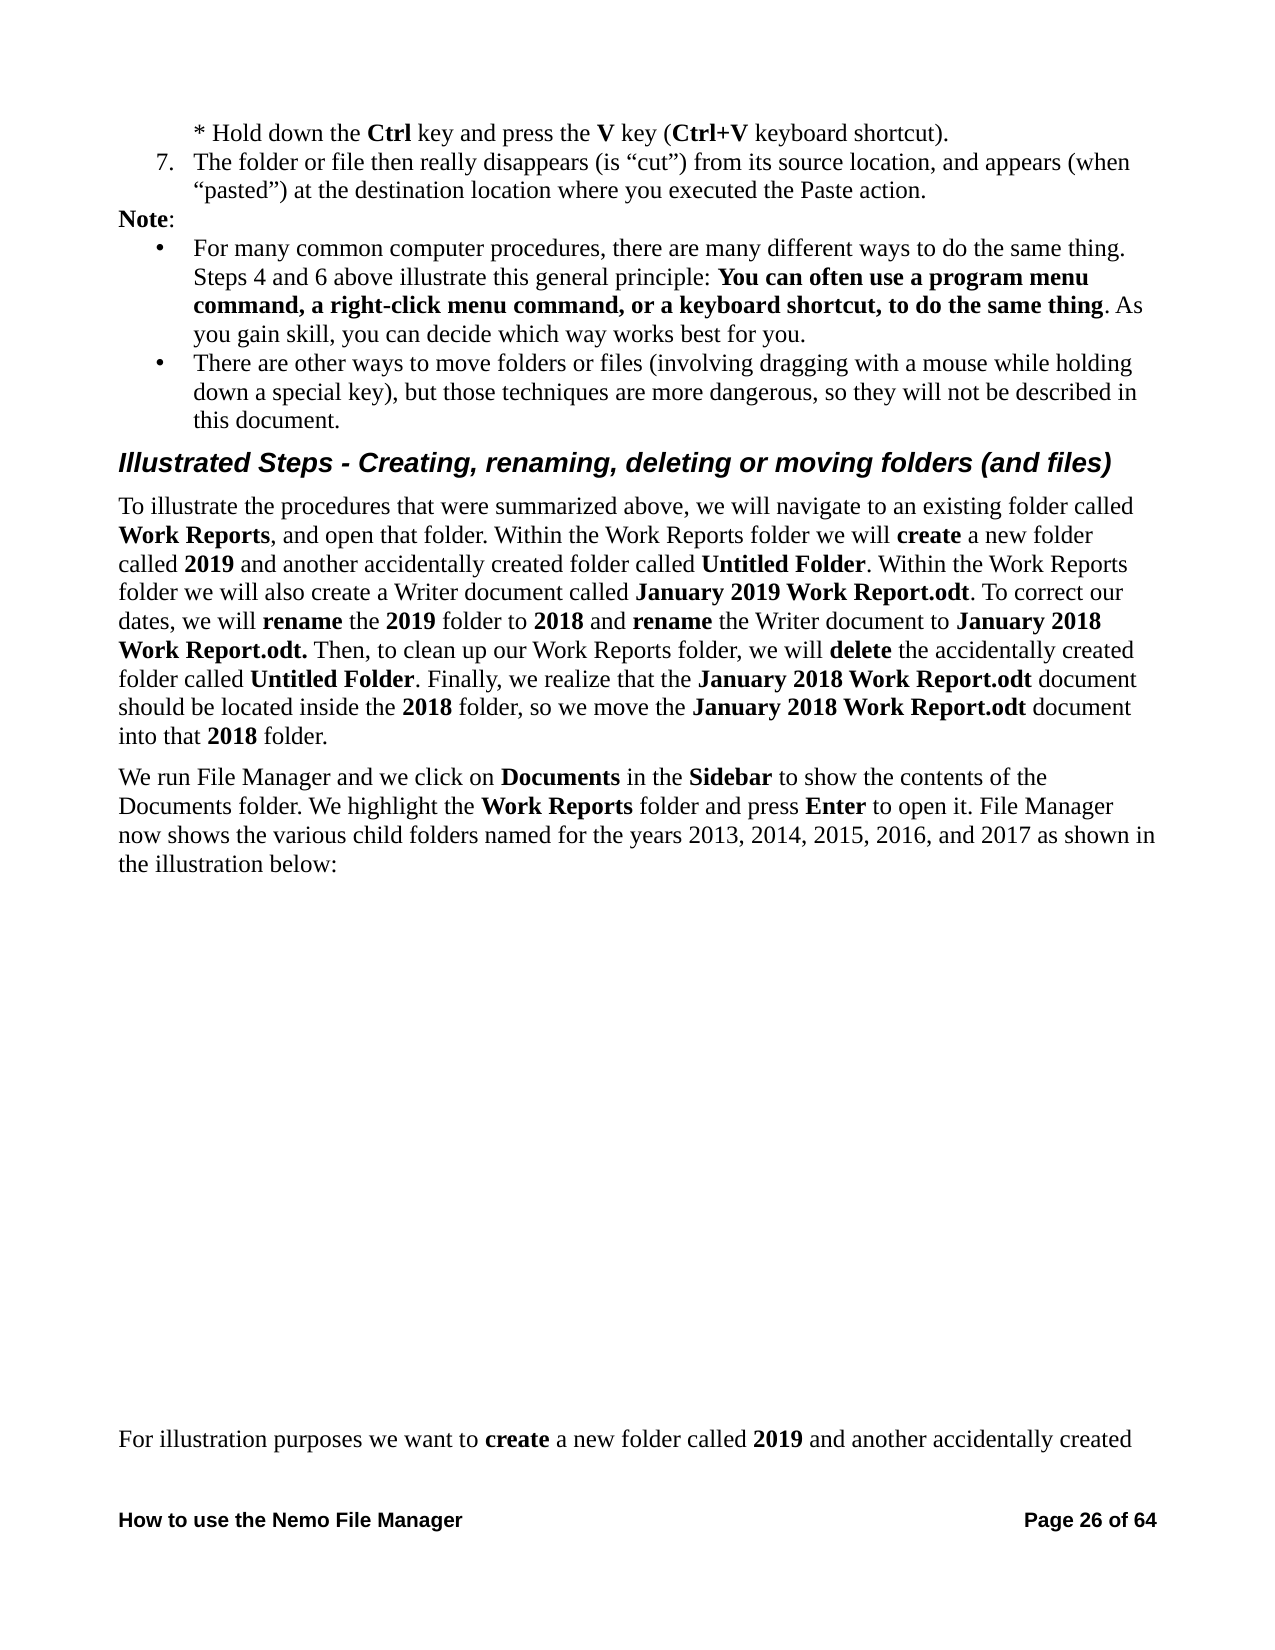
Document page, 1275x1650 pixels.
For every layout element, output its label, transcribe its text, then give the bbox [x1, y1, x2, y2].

text Note: [118, 204, 1157, 233]
text We run File Manager and we click on Documents in the Sidebar to show the contents of the Documents folder. We highlight the Work Reports folder and press Enter to open it. File Manager now shows the various child folders named for the years 2013, 2014, 2015, 2016, and 2017 as shown in the illustration below: [118, 762, 1157, 877]
list * Hold down the Ctrl key and press the V key (Ctrl+V keyboard shortcut). [156, 118, 1157, 147]
list There are other ways to move folders or files (involving dragging with a mouse while holding down a special key), but those techniques are more dangerous, so they will not be described in this document. [156, 348, 1157, 434]
list For many common computer procedures, there are many different ways to do the same thing. Steps 4 and 6 above illustrate this general principle: You can often use a program menu command, a right-click menu command, or a keyboard shortcut, to do the same thing. As you gain skill, you can decide which way works best for you. [156, 233, 1157, 348]
list The folder or file then really disappears (is “cut”) from its source location, and appears (when “pasted”) at the destination location where you executed the Paste action. [156, 147, 1157, 204]
text To illustrate the procedures that were summarized above, we will navigate to an existing folder called Work Reports, and open that folder. Within the Work Reports folder we will create a new folder called 2019 and another accidentally created folder called Untitled Folder. Within the Work Reports folder we will also create a Writer document called January 2019 Work Report.odt. To correct our dates, we will rename the 2019 folder to 2018 and rename the Writer document to January 2018 Work Report.odt. Then, to clean up our Work Reports folder, we will delete the accidentally created folder called Untitled Folder. Finally, we realize that the January 2018 Work Report.odt document should be located inside the 2018 folder, so we move the January 2018 Work Report.odt document into that 2018 folder. [118, 491, 1157, 750]
text For illustration purposes we want to create a new folder called 2019 and another accidentally created [118, 1424, 1157, 1453]
subtitle Illustrated Steps - Creating, renaming, deleting or moving folders (and files) [118, 447, 1157, 479]
